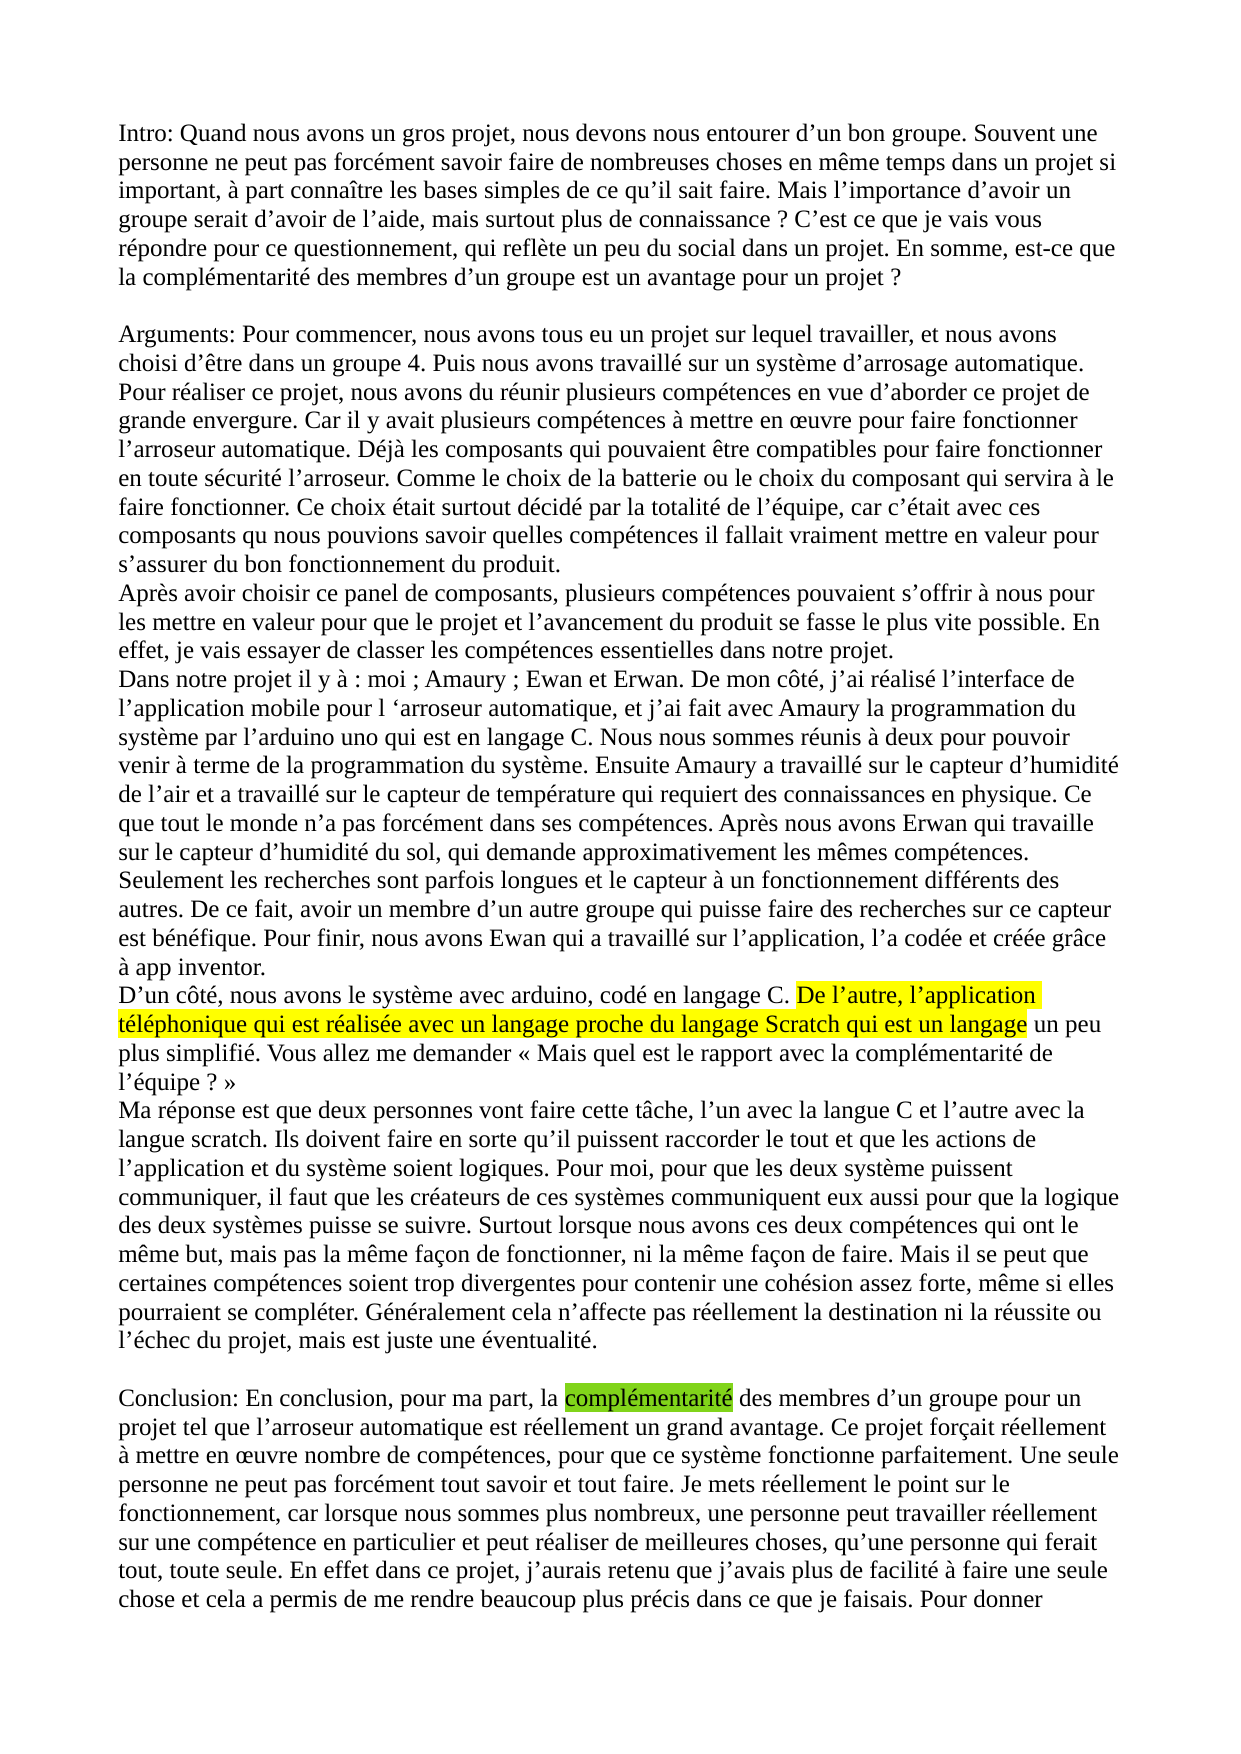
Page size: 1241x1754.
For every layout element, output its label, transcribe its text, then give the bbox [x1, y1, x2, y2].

text D’un côté, nous avons le système avec arduino, codé en langage C. De l’autre, l’application téléphonique qui est réalisée avec un langage proche du langage Scratch qui est un langage un peu plus simplifié. Vous allez me demander « Mais quel est le rapport avec la complémentarité de l’équipe ? » [118, 981, 1122, 1096]
text Intro: Quand nous avons un gros projet, nous devons nous entourer d’un bon groupe. Souvent une personne ne peut pas forcément savoir faire de nombreuses choses en même temps dans un projet si important, à part connaître les bases simples de ce qu’il sait faire. Mais l’importance d’avoir un groupe serait d’avoir de l’aide, mais surtout plus de connaissance ? C’est ce que je vais vous répondre pour ce questionnement, qui reflète un peu du social dans un projet. En somme, est-ce que la complémentarité des membres d’un groupe est un avantage pour un projet ? [118, 118, 1122, 291]
text Arguments: Pour commencer, nous avons tous eu un projet sur lequel travailler, et nous avons choisi d’être dans un groupe 4. Puis nous avons travaillé sur un système d’arrosage automatique. Pour réaliser ce projet, nous avons du réunir plusieurs compétences en vue d’aborder ce projet de grande envergure. Car il y avait plusieurs compétences à mettre en œuvre pour faire fonctionner l’arroseur automatique. Déjà les composants qui pouvaient être compatibles pour faire fonctionner en toute sécurité l’arroseur. Comme le choix de la batterie ou le choix du composant qui servira à le faire fonctionner. Ce choix était surtout décidé par la totalité de l’équipe, car c’était avec ces composants qu nous pouvions savoir quelles compétences il fallait vraiment mettre en valeur pour s’assurer du bon fonctionnement du produit. [118, 319, 1122, 578]
text Dans notre projet il y à : moi ; Amaury ; Ewan et Erwan. De mon côté, j’ai réalisé l’interface de l’application mobile pour l ‘arroseur automatique, et j’ai fait avec Amaury la programmation du système par l’arduino uno qui est en langage C. Nous nous sommes réunis à deux pour pouvoir venir à terme de la programmation du système. Ensuite Amaury a travaillé sur le capteur d’humidité de l’air et a travaillé sur le capteur de température qui requiert des connaissances en physique. Ce que tout le monde n’a pas forcément dans ses compétences. Après nous avons Erwan qui travaille sur le capteur d’humidité du sol, qui demande approximativement les mêmes compétences. Seulement les recherches sont parfois longues et le capteur à un fonctionnement différents des autres. De ce fait, avoir un membre d’un autre groupe qui puisse faire des recherches sur ce capteur est bénéfique. Pour finir, nous avons Ewan qui a travaillé sur l’application, l’a codée et créée grâce à app inventor. [118, 664, 1122, 981]
text Ma réponse est que deux personnes vont faire cette tâche, l’un avec la langue C et l’autre avec la langue scratch. Ils doivent faire en sorte qu’il puissent raccorder le tout et que les actions de l’application et du système soient logiques. Pour moi, pour que les deux système puissent communiquer, il faut que les créateurs de ces systèmes communiquent eux aussi pour que la logique des deux systèmes puisse se suivre. Surtout lorsque nous avons ces deux compétences qui ont le même but, mais pas la même façon de fonctionner, ni la même façon de faire. Mais il se peut que certaines compétences soient trop divergentes pour contenir une cohésion assez forte, même si elles pourraient se compléter. Généralement cela n’affecte pas réellement la destination ni la réussite ou l’échec du projet, mais est juste une éventualité. [118, 1096, 1122, 1354]
text Conclusion: En conclusion, pour ma part, la complémentarité des membres d’un groupe pour un projet tel que l’arroseur automatique est réellement un grand avantage. Ce projet forçait réellement à mettre en œuvre nombre de compétences, pour que ce système fonctionne parfaitement. Une seule personne ne peut pas forcément tout savoir et tout faire. Je mets réellement le point sur le fonctionnement, car lorsque nous sommes plus nombreux, une personne peut travailler réellement sur une compétence en particulier et peut réaliser de meilleures choses, qu’une personne qui ferait tout, toute seule. En effet dans ce projet, j’aurais retenu que j’avais plus de facilité à faire une seule chose et cela a permis de me rendre beaucoup plus précis dans ce que je faisais. Pour donner [118, 1383, 1122, 1613]
text Après avoir choisir ce panel de composants, plusieurs compétences pouvaient s’offrir à nous pour les mettre en valeur pour que le projet et l’avancement du produit se fasse le plus vite possible. En effet, je vais essayer de classer les compétences essentielles dans notre projet. [118, 578, 1122, 664]
